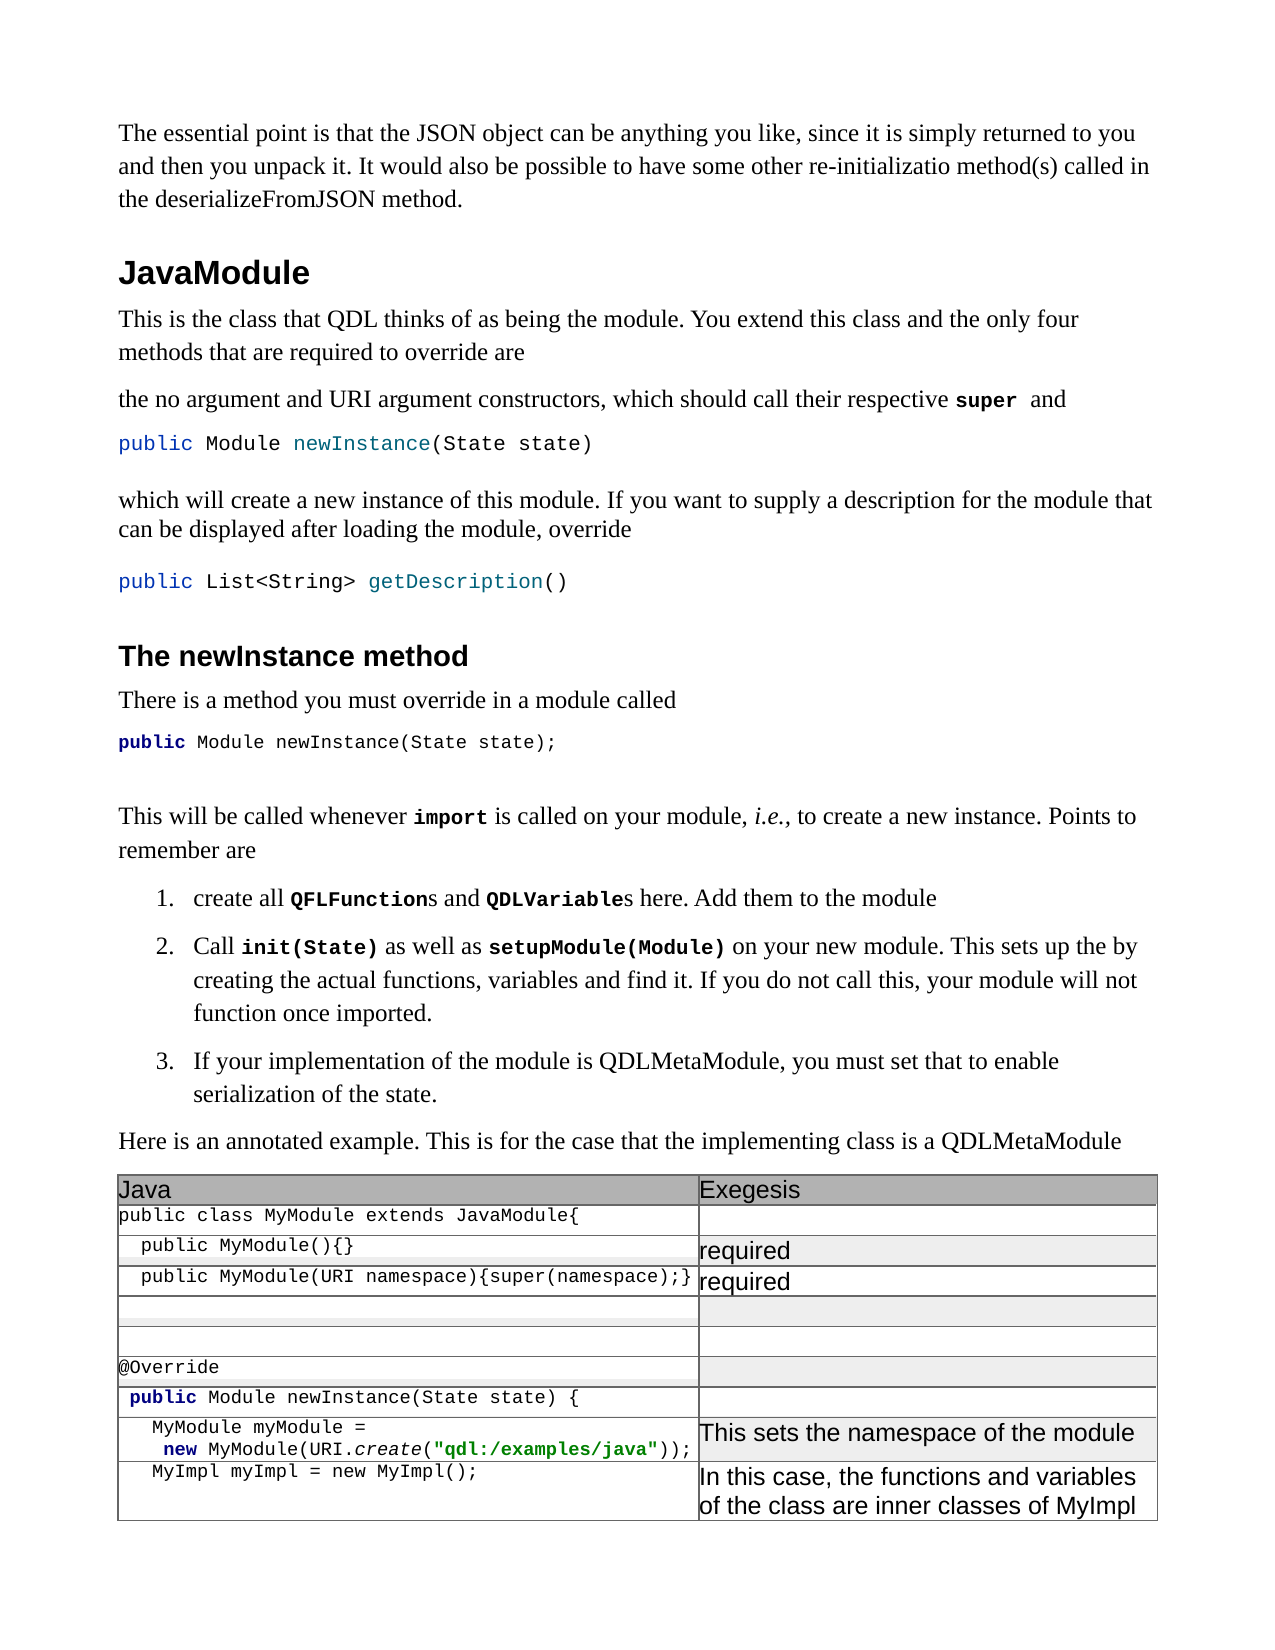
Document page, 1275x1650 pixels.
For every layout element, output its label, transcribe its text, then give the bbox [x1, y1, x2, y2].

text public Module newInstance(State state); [118, 732, 1157, 754]
table_cell required [700, 1265, 1157, 1295]
subtitle The newInstance method [118, 638, 1157, 672]
table_cell [119, 1348, 698, 1356]
table_cell [700, 1204, 1157, 1234]
list Call init(State) as well as setupModule(Module) on your new module. This sets up the by creating the actual functions, variables and find it. If you do not call this, your module will not function once imported. [156, 931, 1157, 1027]
text Here is an annotated example. This is for the case that the implementing class is a QDLMetaModule [118, 1126, 1157, 1155]
text This is the class that QDL thinks of as being the module. You extend this class and the only four methods that are required to override are [118, 304, 1157, 366]
table_cell MyImpl myImpl = new MyImpl(); [119, 1483, 698, 1519]
table_header Java [119, 1176, 698, 1204]
table_cell @Override [119, 1379, 698, 1386]
table_cell [119, 1318, 698, 1326]
table_cell [700, 1295, 1157, 1326]
text the no argument and URI argument constructors, which should call their respective super and [118, 384, 1157, 414]
text The essential point is that the JSON object can be anything you like, since it is simply returned to you and then you unpack it. It would also be possible to have some other re-initializatio method(s) called in the deserializeFromJSON method. [118, 118, 1157, 213]
text This will be called whenever import is called on your module, i.e., to create a new instance. Points to remember are [118, 801, 1157, 864]
text which will create a new instance of this module. If you want to supply a description for the module that can be displayed after loading the module, override [118, 485, 1157, 543]
table_cell public class MyModule extends JavaModule{ [119, 1227, 698, 1234]
list create all QFLFunctions and QDLVariables here. Add them to the module [156, 883, 1157, 912]
table_cell required [700, 1235, 1157, 1265]
table_cell [700, 1386, 1157, 1416]
table_cell public MyModule(URI namespace){super(namespace);} [119, 1288, 698, 1295]
table_cell In this case, the functions and variables of the class are inner classes of MyImpl [700, 1461, 1157, 1519]
text public List<String> getDescription() [118, 572, 1157, 595]
table_header Exegesis [700, 1176, 1157, 1204]
table_cell [700, 1326, 1157, 1356]
table_cell public MyModule(){} [119, 1257, 698, 1265]
text public Module newInstance(State state) [118, 433, 1157, 457]
table_cell [700, 1356, 1157, 1386]
list If your implementation of the module is QDLMetaModule, you must set that to enable serialization of the state. [156, 1046, 1157, 1107]
subtitle JavaModule [118, 253, 1157, 291]
table_cell public Module newInstance(State state) { [119, 1409, 698, 1416]
text There is a method you must override in a module called [118, 685, 1157, 713]
table_cell This sets the namespace of the module [700, 1416, 1157, 1461]
